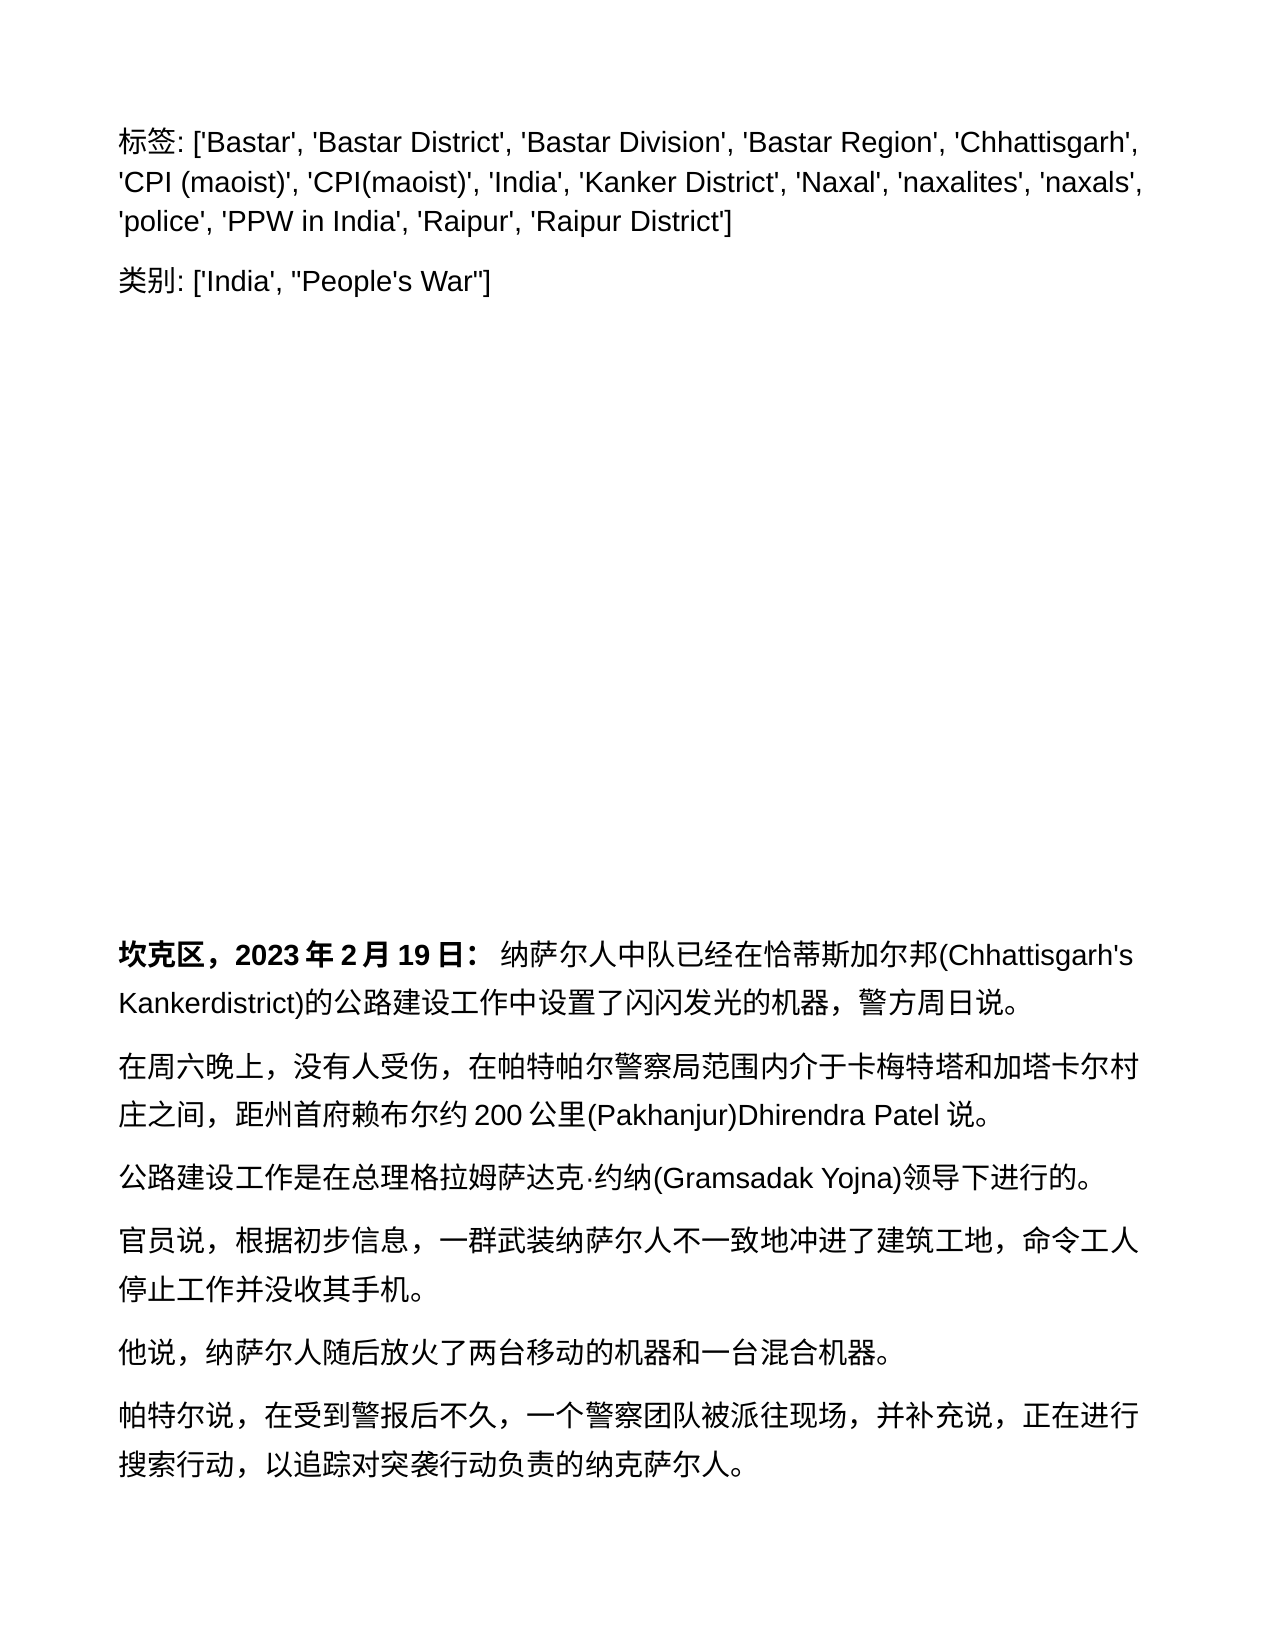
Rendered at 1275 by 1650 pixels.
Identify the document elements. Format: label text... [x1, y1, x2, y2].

text 在周六晚上，没有人受伤，在帕特帕尔警察局范围内介于卡梅特塔和加塔卡尔村庄之间，距州首府赖布尔约200公里(Pakhanjur)Dhirendra Patel说。 [118, 1043, 1157, 1134]
text 他说，纳萨尔人随后放火了两台移动的机器和一台混合机器。 [118, 1330, 1157, 1372]
text 帕特尔说，在受到警报后不久，一个警察团队被派往现场，并补充说，正在进行搜索行动，以追踪对突袭行动负责的纳克萨尔人。 [118, 1393, 1157, 1484]
text 坎克区，2023年2月19日： 纳萨尔人中队已经在恰蒂斯加尔邦(Chhattisgarh's Kankerdistrict)的公路建设工作中设置了闪闪发光的机器，警方周日说。 [118, 320, 1157, 1022]
text 类别: ['India', "People's War"] [118, 257, 1157, 299]
text 公路建设工作是在总理格拉姆萨达克·约纳(Gramsadak Yojna)领导下进行的。 [118, 1155, 1157, 1197]
text 官员说，根据初步信息，一群武装纳萨尔人不一致地冲进了建筑工地，命令工人停止工作并没收其手机。 [118, 1218, 1157, 1309]
text 标签: ['Bastar', 'Bastar District', 'Bastar Division', 'Bastar Region', 'Chhattisgarh', 'CPI (maoist)', 'CPI(maoist)', 'India', 'Kanker District', 'Naxal', 'naxalites', 'naxals', 'police', 'PPW in India', 'Raipur', 'Raipur District'] [118, 118, 1157, 237]
